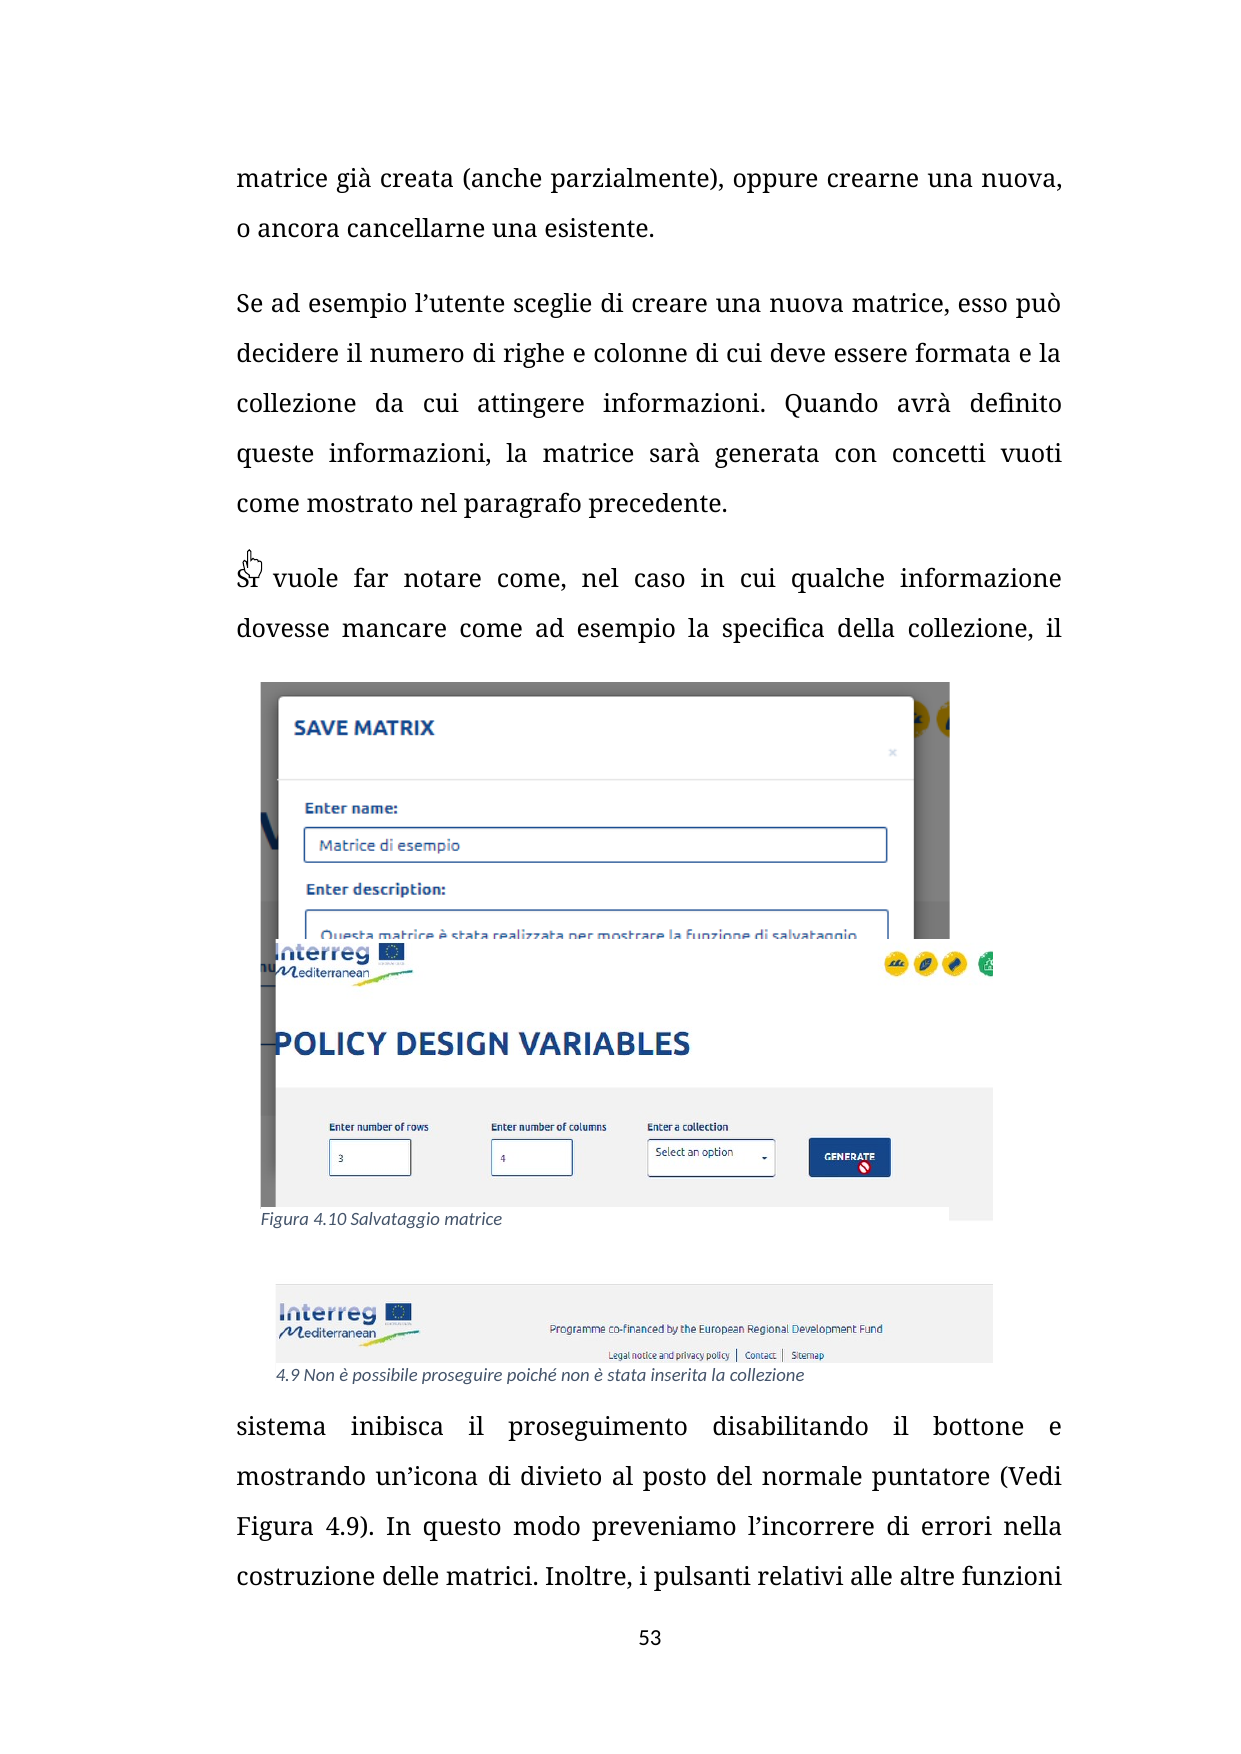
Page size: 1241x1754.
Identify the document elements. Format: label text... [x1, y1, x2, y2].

text Si vuole far notare come, nel caso in cui qualche informazione dovesse mancare come ad esempio la specifica della collezione, il sistema inibisca il proseguimento disabilitando il bottone e mostrando un’icona di divieto al posto del normale puntatore (Vedi Figura 4.9). In questo modo preveniamo l’incorrere di errori nella costruzione delle matrici. Inoltre, i pulsanti relativi alle altre funzioni [236, 548, 1063, 1595]
text Figura 4.10 Salvataggio matrice [261, 1207, 949, 1230]
text 4.9 Non è possibile proseguire poiché non è stata inserita la collezione [276, 1363, 993, 1386]
text matrice già creata (anche parzialmente), oppure crearne una nuova, o ancora cancellarne una esistente. [236, 148, 1063, 248]
text Se ad esempio l’utente sceglie di creare una nuova matrice, esso può decidere il numero di righe e colonne di cui deve essere formata e la collezione da cui attingere informazioni. Quando avrà definito queste informazioni, la matrice sarà generata con concetti vuoti come mostrato nel paragrafo precedente. [236, 273, 1063, 523]
